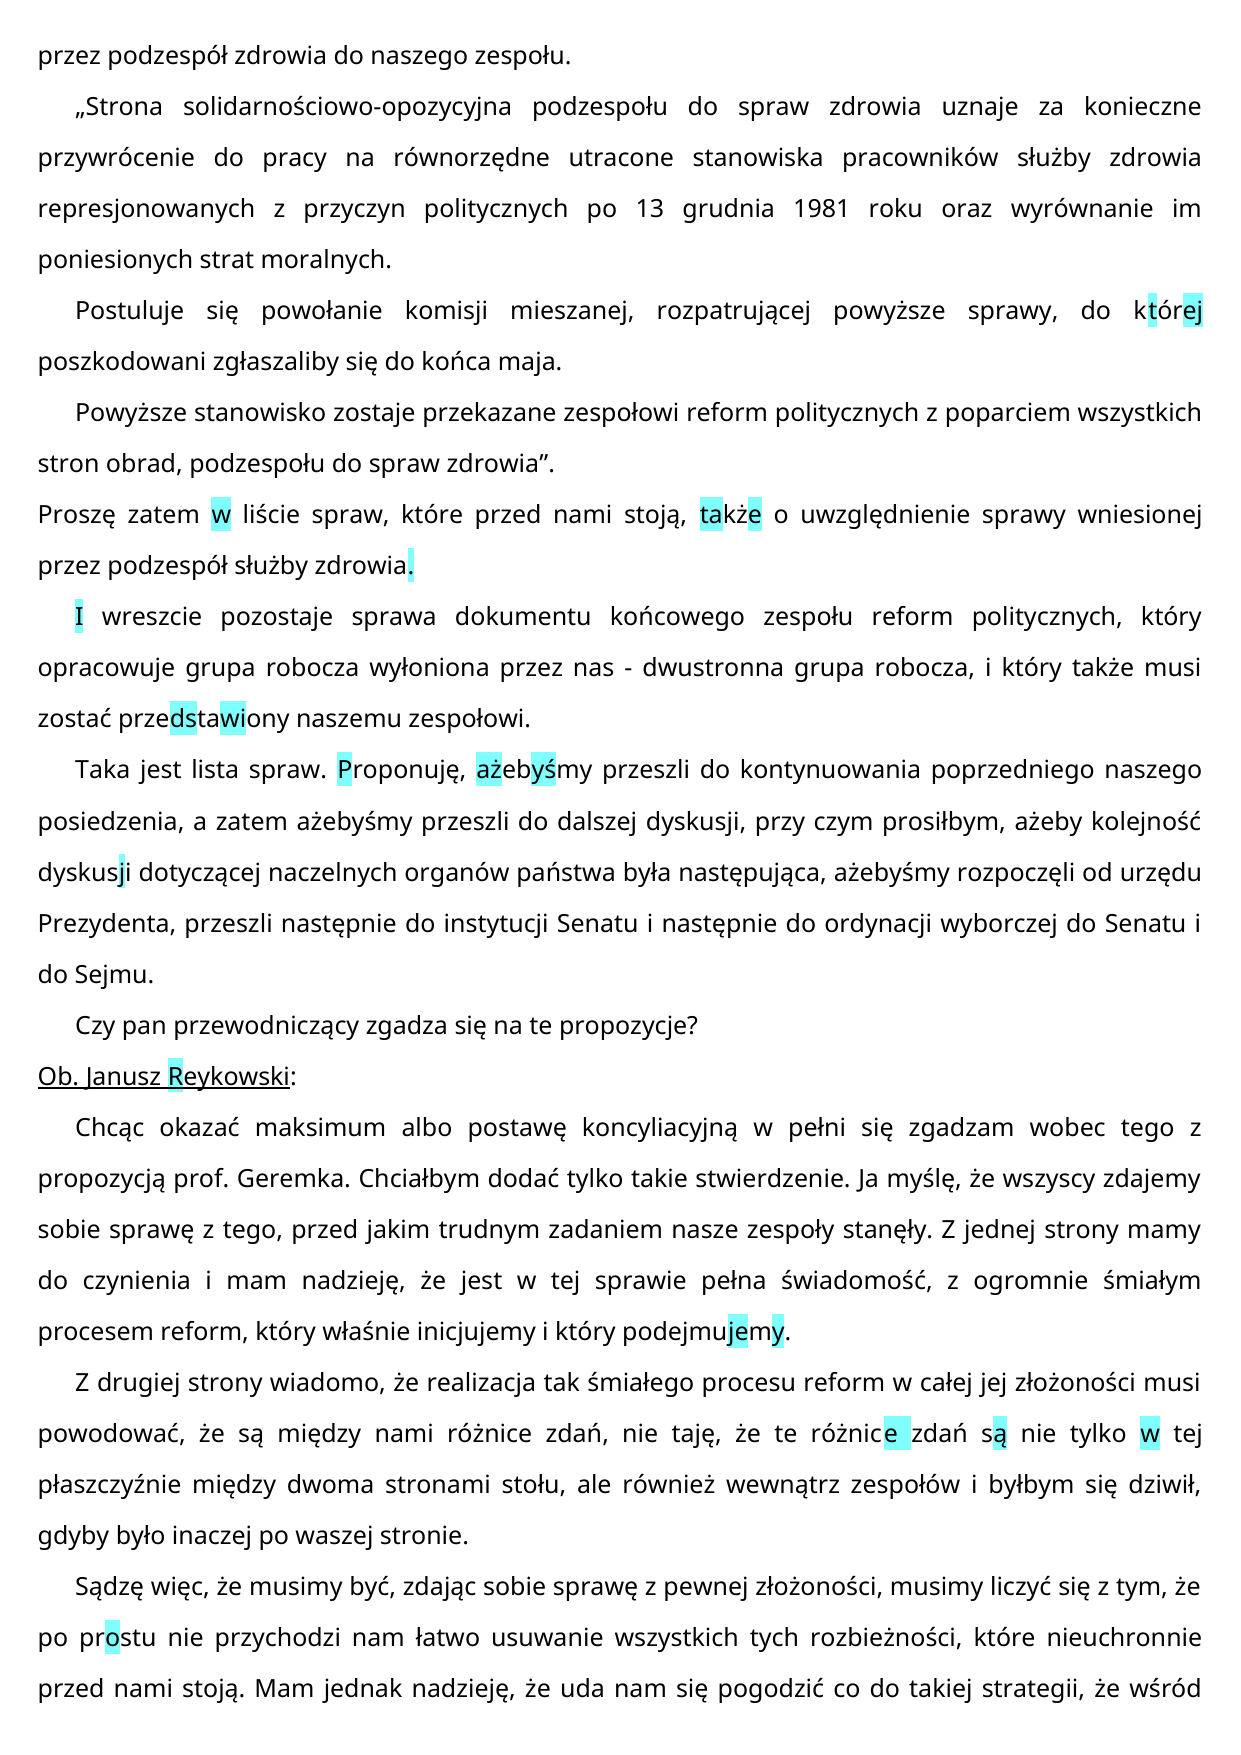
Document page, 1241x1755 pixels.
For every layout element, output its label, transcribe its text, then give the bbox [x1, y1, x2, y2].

text Powyższe stanowisko zostaje przekazane zespołowi reform politycznych z poparciem wszystkich stron obrad, podzespołu do spraw zdrowia”. [37, 395, 1203, 480]
text Z drugiej strony wiadomo, że realizacja tak śmiałego procesu reform w całej jej złożoności musi powodować, że są między nami różnice zdań, nie taję, że te różnice zdań są nie tylko w tej płaszczyźnie między dwoma stronami stołu, ale również wewnątrz zespołów i byłbym się dziwił, gdyby było inaczej po waszej stronie. [37, 1364, 1203, 1552]
text Ob. Janusz Reykowski: [37, 1058, 1203, 1092]
text przez podzespół zdrowia do naszego zespołu. [37, 37, 1203, 72]
text Proszę zatem w liście spraw, które przed nami stoją, także o uwzględnienie sprawy wniesionej przez podzespół służby zdrowia. [37, 497, 1203, 582]
text Czy pan przewodniczący zgadza się na te propozycje? [37, 1007, 1203, 1041]
text Postuluje się powołanie komisji mieszanej, rozpatrującej powyższe sprawy, do której poszkodowani zgłaszaliby się do końca maja. [37, 293, 1203, 378]
text Sądzę więc, że musimy być, zdając sobie sprawę z pewnej złożoności, musimy liczyć się z tym, że po prostu nie przychodzi nam łatwo usuwanie wszystkich tych rozbieżności, które nieuchronnie przed nami stoją. Mam jednak nadzieję, że uda nam się pogodzić co do takiej strategii, że wśród [37, 1569, 1203, 1705]
text Chcąc okazać maksimum albo postawę koncyliacyjną w pełni się zgadzam wobec tego z propozycją prof. Geremka. Chciałbym dodać tylko takie stwierdzenie. Ja myślę, że wszyscy zdajemy sobie sprawę z tego, przed jakim trudnym zadaniem nasze zespoły stanęły. Z jednej strony mamy do czynienia i mam nadzieję, że jest w tej sprawie pełna świadomość, z ogromnie śmiałym procesem reform, który właśnie inicjujemy i który podejmujemy. [37, 1109, 1203, 1348]
text Taka jest lista spraw. Proponuję, ażebyśmy przeszli do kontynuowania poprzedniego naszego posiedzenia, a zatem ażebyśmy przeszli do dalszej dyskusji, przy czym prosiłbym, ażeby kolejność dyskusji dotyczącej naczelnych organów państwa była następująca, ażebyśmy rozpoczęli od urzędu Prezydenta, przeszli następnie do instytucji Senatu i następnie do ordynacji wyborczej do Senatu i do Sejmu. [37, 752, 1203, 990]
text „Strona solidarnościowo-opozycyjna podzespołu do spraw zdrowia uznaje za konieczne przywrócenie do pracy na równorzędne utracone stanowiska pracowników służby zdrowia represjonowanych z przyczyn politycznych po 13 grudnia 1981 roku oraz wyrównanie im poniesionych strat moralnych. [37, 88, 1203, 276]
text I wreszcie pozostaje sprawa dokumentu końcowego zespołu reform politycznych, który opracowuje grupa robocza wyłoniona przez nas - dwustronna grupa robocza, i który także musi zostać przedstawiony naszemu zespołowi. [37, 599, 1203, 735]
